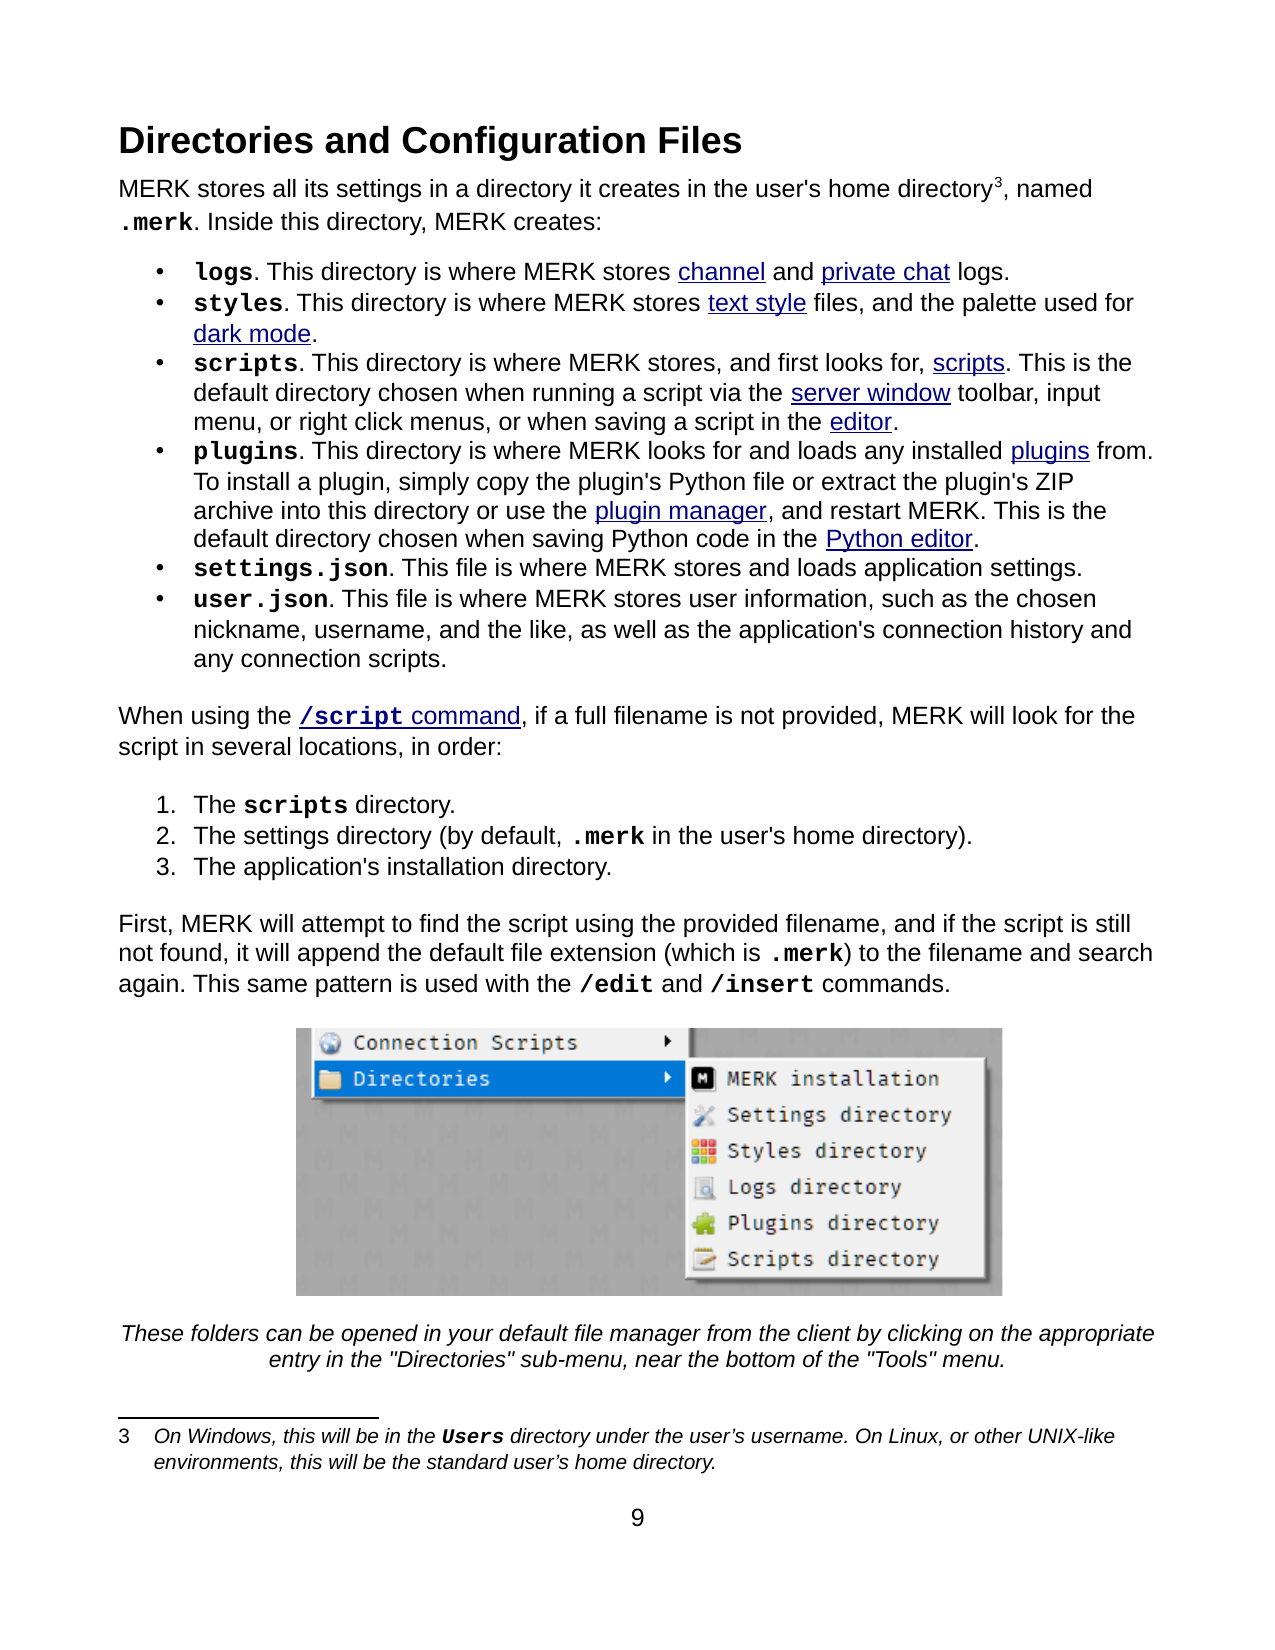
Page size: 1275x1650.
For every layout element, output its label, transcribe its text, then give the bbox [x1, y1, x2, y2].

text First, MERK will attempt to find the script using the provided filename, and if the script is still not found, it will append the default file extension (which is .merk) to the filename and search again. This same pattern is used with the /edit and /insert commands. [118, 909, 1157, 1000]
list settings.json. This file is where MERK stores and loads application settings. [156, 553, 1157, 584]
list The application's installation directory. [156, 852, 1157, 880]
text MERK stores all its settings in a directory it creates in the user's home directory, named .merk. Inside this directory, MERK creates: [118, 174, 1157, 238]
list scripts. This directory is where MERK stores, and first looks for, scripts. This is the default directory chosen when running a script via the server window toolbar, input menu, or right click menus, or when saving a script in the editor. [156, 347, 1157, 436]
text These folders can be opened in your default file manager from the client by clicking on the appropriate entry in the "Directories" sub-menu, near the bottom of the "Tools" menu. [118, 1296, 1157, 1372]
list user.json. This file is where MERK stores user information, such as the chosen nickname, username, and the like, as well as the application's connection history and any connection scripts. [156, 584, 1157, 672]
text When using the /script command, if a full filename is not provided, MERK will look for the script in several locations, in order: [118, 701, 1157, 761]
list styles. This directory is where MERK stores text style files, and the palette used for dark mode. [156, 288, 1157, 347]
list logs. This directory is where MERK stores channel and private chat logs. [156, 257, 1157, 288]
list plugins. This directory is where MERK looks for and loads any installed plugins from. To install a plugin, simply copy the plugin's Python file or extract the plugin's ZIP archive into this directory or use the plugin manager, and restart MERK. This is the default directory chosen when saving Python code in the Python editor. [156, 436, 1157, 553]
subtitle Directories and Configuration Files [118, 118, 1157, 161]
text On Windows, this will be in the Users directory under the user’s username. On Linux, or other UNIX-like environments, this will be the standard user’s home directory. [118, 1424, 1157, 1474]
picture [296, 1028, 1003, 1296]
list The scripts directory. [156, 790, 1157, 821]
list The settings directory (by default, .merk in the user's home directory). [156, 821, 1157, 852]
